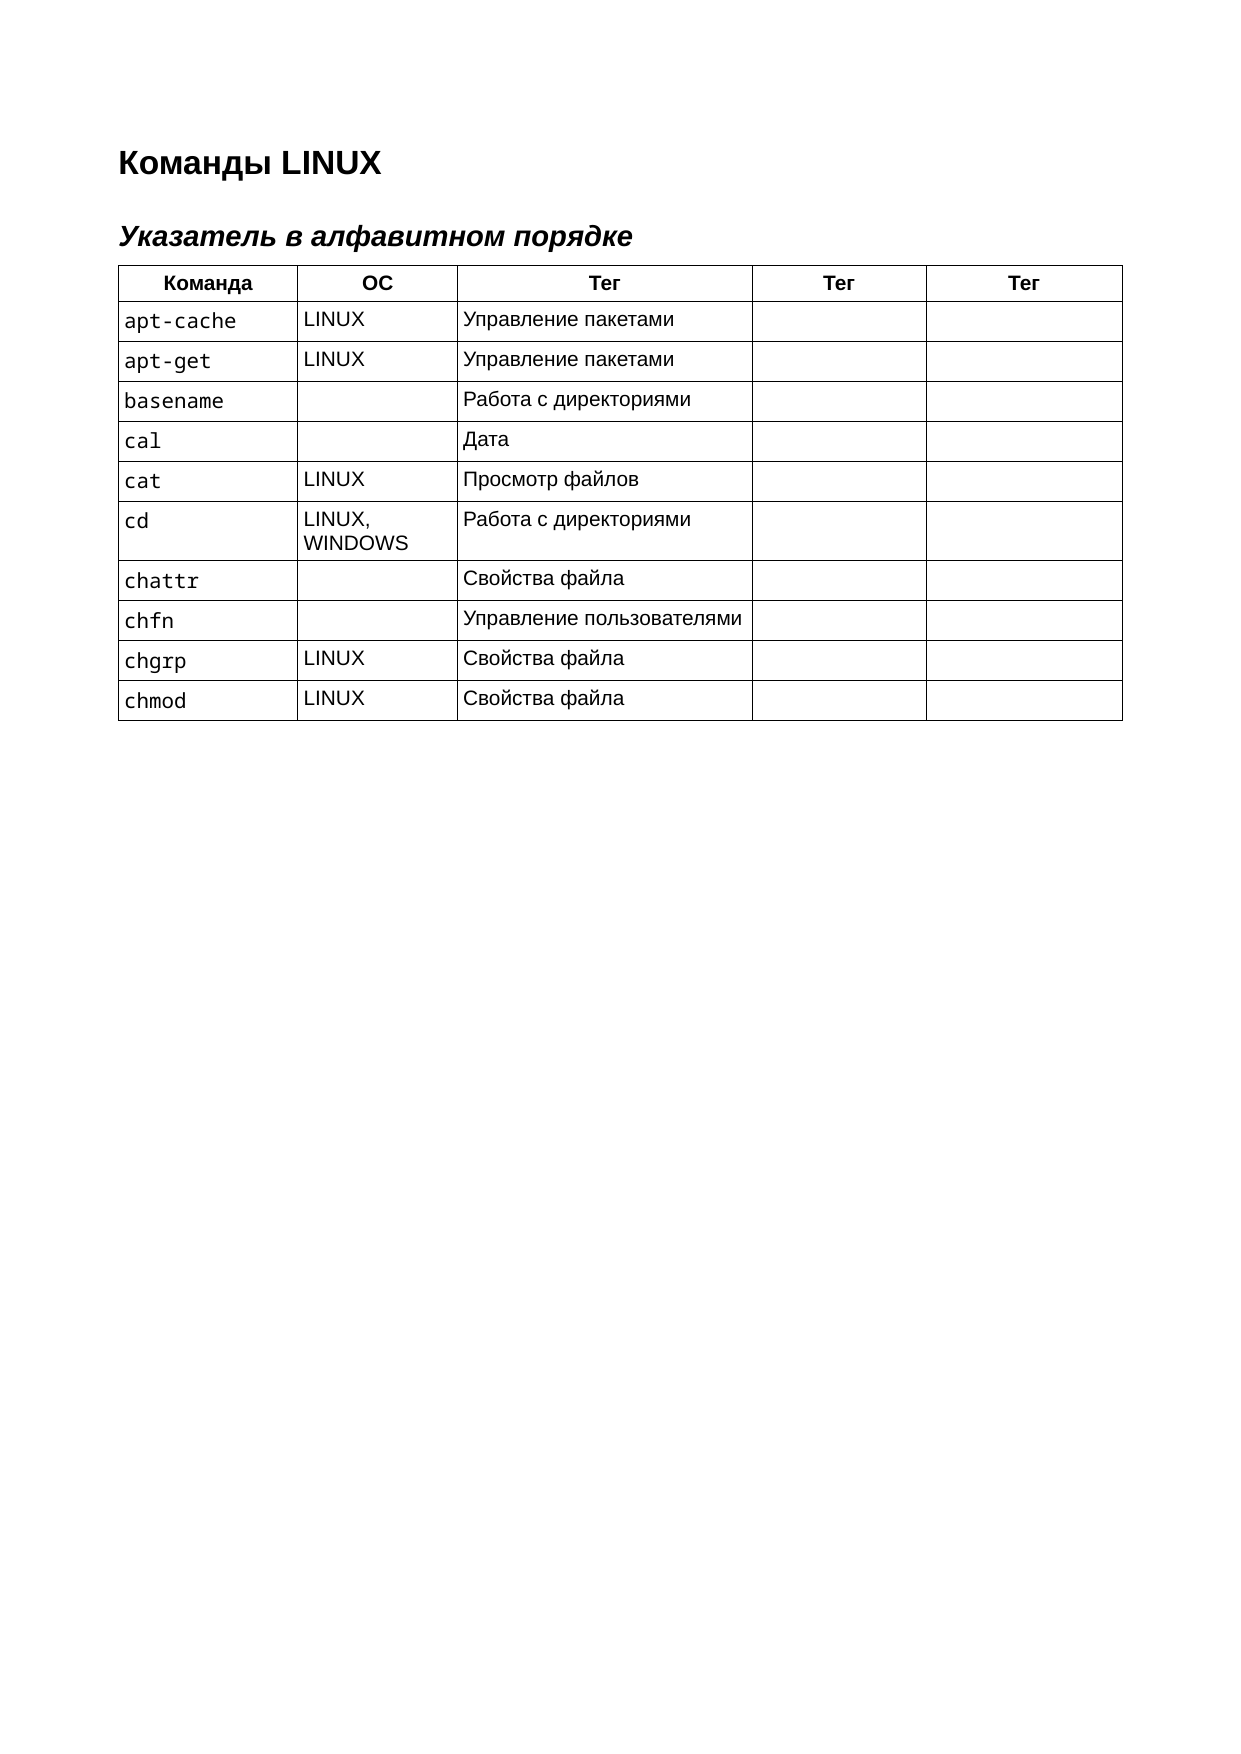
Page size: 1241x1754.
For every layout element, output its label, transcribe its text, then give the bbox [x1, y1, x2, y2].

table_cell [753, 681, 926, 720]
table_cell apt-get [119, 342, 297, 381]
table_cell [298, 422, 457, 461]
table_cell Работа с директориями [458, 502, 752, 560]
table_cell Свойства файла [458, 681, 752, 720]
table_cell [927, 382, 1122, 421]
table_cell Управление пользователями [458, 601, 752, 640]
table_cell [753, 462, 926, 501]
table_cell Управление пакетами [458, 302, 752, 341]
table_cell [298, 382, 457, 421]
table_cell [753, 382, 926, 421]
table_cell apt-cache [119, 302, 297, 341]
table_cell LINUX [298, 302, 457, 341]
table_cell chfn [119, 601, 297, 640]
table_header ОС [298, 266, 457, 301]
table_cell Свойства файла [458, 641, 752, 680]
table_cell [298, 561, 457, 600]
table_cell LINUX, WINDOWS [298, 502, 457, 560]
table_cell [927, 462, 1122, 501]
table_header Команда [119, 266, 297, 301]
table_cell Свойства файла [458, 561, 752, 600]
subtitle Команды LINUX [118, 143, 1122, 182]
table_cell Просмотр файлов [458, 462, 752, 501]
subtitle Указатель в алфавитном порядке [118, 219, 1122, 253]
table_cell [753, 601, 926, 640]
table_cell [298, 601, 457, 640]
table_cell Работа с директориями [458, 382, 752, 421]
table_cell LINUX [298, 342, 457, 381]
table_cell [927, 302, 1122, 341]
table_cell [927, 502, 1122, 560]
table_cell [753, 302, 926, 341]
table_cell Управление пакетами [458, 342, 752, 381]
table_cell LINUX [298, 462, 457, 501]
table_cell [927, 422, 1122, 461]
table_cell [753, 422, 926, 461]
table_cell Дата [458, 422, 752, 461]
table_cell [927, 681, 1122, 720]
table_cell LINUX [298, 641, 457, 680]
table_cell chgrp [119, 641, 297, 680]
table_cell [927, 641, 1122, 680]
table_cell [753, 641, 926, 680]
table_header Тег [753, 266, 926, 301]
table_cell basename [119, 382, 297, 421]
table_cell [927, 561, 1122, 600]
table_cell cat [119, 462, 297, 501]
table_header Тег [458, 266, 752, 301]
table_cell [927, 601, 1122, 640]
table_cell cd [119, 502, 297, 560]
table_header Тег [927, 266, 1122, 301]
table_cell [753, 342, 926, 381]
table_cell cal [119, 422, 297, 461]
table_cell LINUX [298, 681, 457, 720]
table_cell chattr [119, 561, 297, 600]
table_cell [753, 502, 926, 560]
table_cell chmod [119, 681, 297, 720]
table_cell [927, 342, 1122, 381]
table_cell [753, 561, 926, 600]
